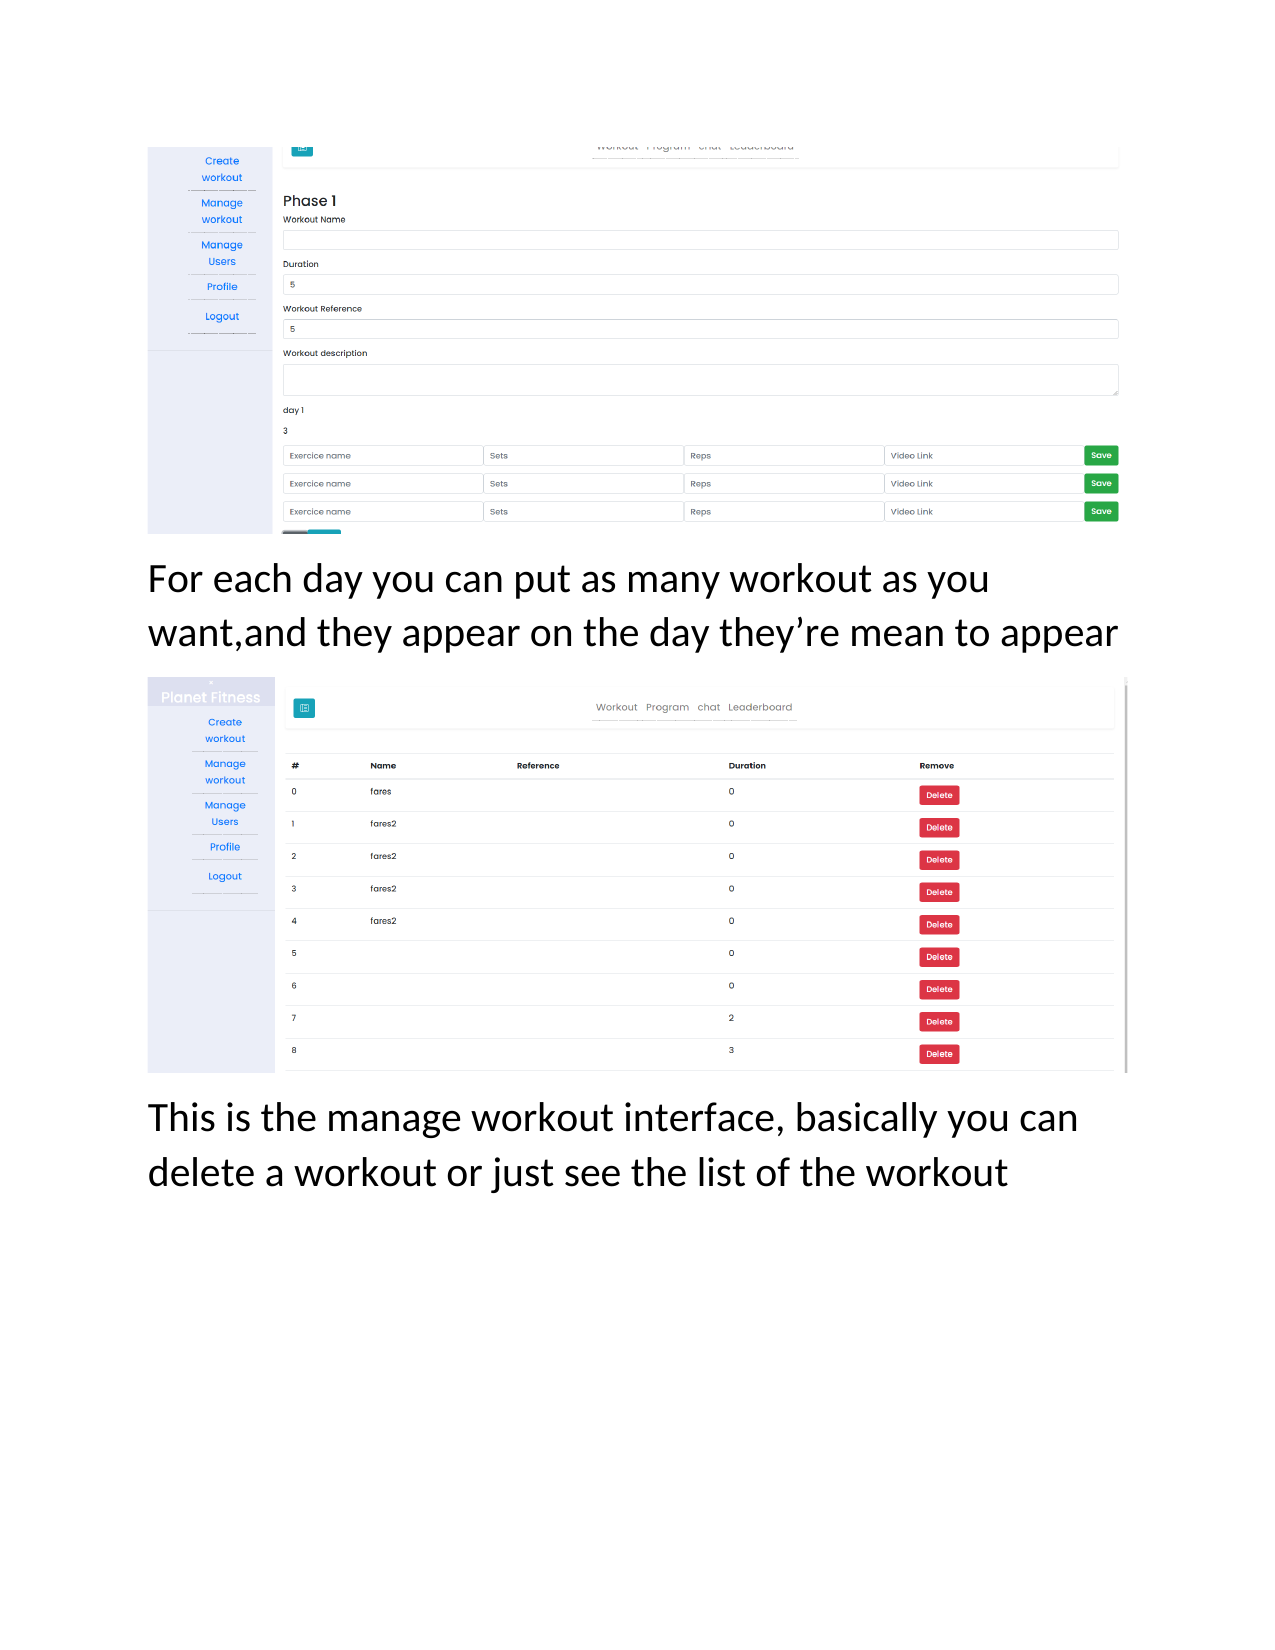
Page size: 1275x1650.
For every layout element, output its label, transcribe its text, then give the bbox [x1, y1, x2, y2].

text For each day you can put as many workout as you want,and they appear on the day they’re mean to appear [148, 552, 1127, 657]
text This is the manage workout interface, basically you can delete a workout or just see the list of the workout [148, 1091, 1127, 1197]
